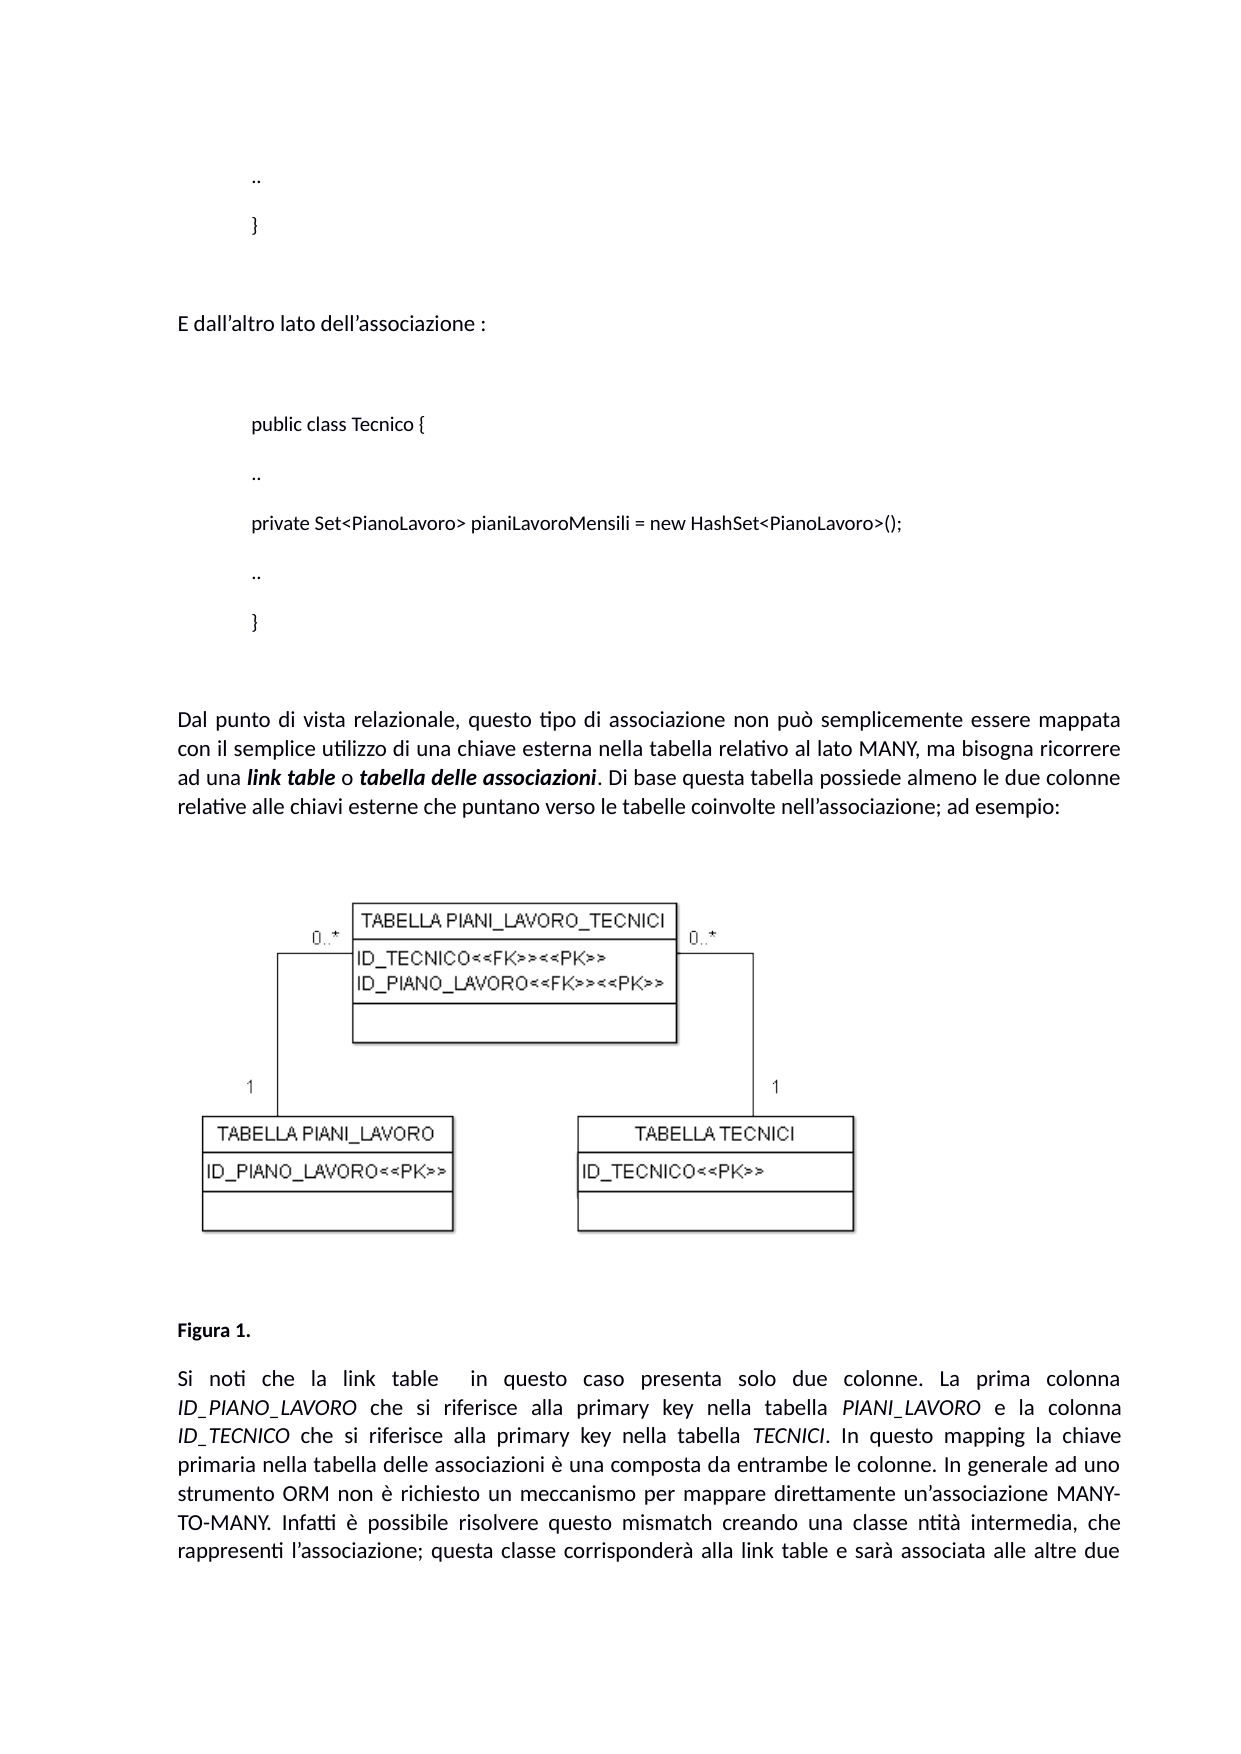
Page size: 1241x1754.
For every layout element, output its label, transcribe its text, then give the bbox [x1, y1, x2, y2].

text } [251, 209, 1122, 238]
text private Set<PianoLavoro> pianiLavoroMensili = new HashSet<PianoLavoro>(); [251, 507, 1122, 535]
text } [251, 606, 1122, 634]
text public class Tecnico { [251, 407, 1122, 436]
text .. [251, 159, 1122, 188]
text Si noti che la link table in questo caso presenta solo due colonne. La prima colonna ID_PIANO_LAVORO che si riferisce alla primary key nella tabella PIANI_LAVORO e la colonna ID_TECNICO che si riferisce alla primary key nella tabella TECNICI. In questo mapping la chiave primaria nella tabella delle associazioni è una composta da entrambe le colonne. In generale ad uno strumento ORM non è richiesto un meccanismo per mappare direttamente un’associazione MANY-TO-MANY. Infatti è possibile risolvere questo mismatch creando una classe ntità intermedia, che rappresenti l’associazione; questa classe corrisponderà alla link table e sarà associata alle altre due [177, 1363, 1122, 1564]
text E dall’altro lato dell’associazione : [177, 308, 1122, 337]
text .. [251, 457, 1122, 486]
picture [177, 840, 1064, 1293]
text .. [251, 556, 1122, 585]
text Dal punto di vista relazionale, questo tipo di associazione non può semplicemente essere mappata con il semplice utilizzo di una chiave esterna nella tabella relativo al lato MANY, ma bisogna ricorrere ad una link table o tabella delle associazioni. Di base questa tabella possiede almeno le due colonne relative alle chiavi esterne che puntano verso le tabelle coinvolte nell’associazione; ad esempio: [177, 705, 1122, 820]
text Figura 1. [177, 1314, 1122, 1342]
